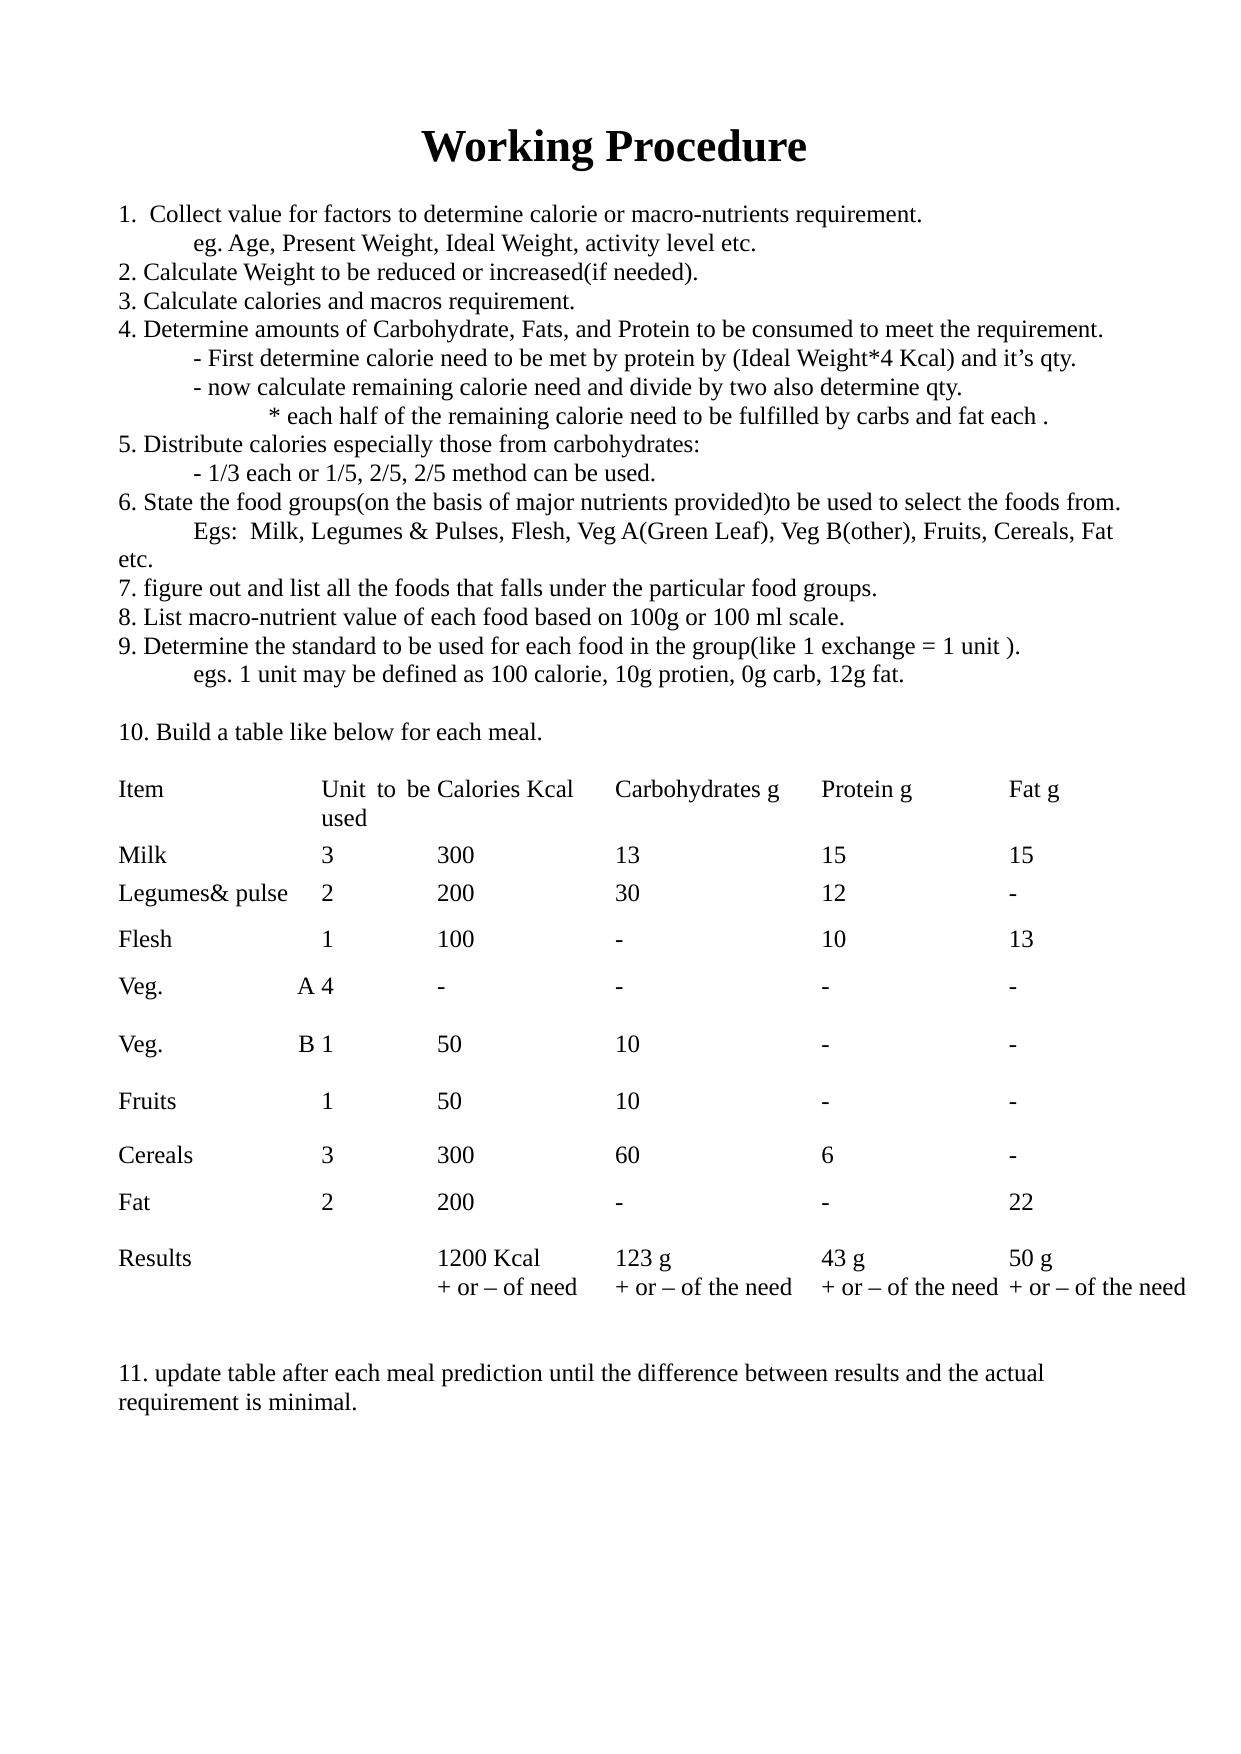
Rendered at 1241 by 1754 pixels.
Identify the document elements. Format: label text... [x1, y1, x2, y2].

table_cell 123 g + or – of the need [612, 1243, 818, 1301]
table_cell Legumes& pulse [115, 878, 318, 924]
text 3. Calculate calories and macros requirement. [118, 286, 1122, 314]
table_cell - [1006, 1140, 1202, 1187]
text 6. State the food groups(on the basis of major nutrients provided)to be used to select the foods from. [118, 487, 1122, 516]
table_cell Milk [115, 840, 318, 878]
table_cell - [612, 1187, 818, 1243]
table_cell Results [115, 1243, 318, 1301]
table_cell 12 [818, 878, 1006, 924]
table_cell 300 [434, 840, 612, 878]
text 9. Determine the standard to be used for each food in the group(like 1 exchange = 1 unit ). [118, 631, 1122, 659]
text eg. Age, Present Weight, Ideal Weight, activity level etc. [118, 228, 1122, 257]
table_cell - [818, 1029, 1006, 1086]
table_cell 4 [318, 971, 434, 1029]
table_cell 1 [318, 1086, 434, 1140]
text 5. Distribute calories especially those from carbohydrates: [118, 429, 1122, 458]
table_cell 3 [318, 840, 434, 878]
text 4. Determine amounts of Carbohydrate, Fats, and Protein to be consumed to meet the requirement. [118, 314, 1122, 343]
table_header Protein g [818, 775, 1006, 840]
table_cell 1 [318, 925, 434, 971]
table_cell 13 [1006, 925, 1202, 971]
table_cell 60 [612, 1140, 818, 1187]
table_cell 15 [1006, 840, 1202, 878]
table_cell Veg. B [115, 1029, 318, 1086]
table_cell Veg. A [115, 971, 318, 1029]
table_cell - [612, 925, 818, 971]
table_cell 10 [612, 1029, 818, 1086]
text 8. List macro-nutrient value of each food based on 100g or 100 ml scale. [118, 602, 1122, 631]
text 7. figure out and list all the foods that falls under the particular food groups. [118, 573, 1122, 602]
table_header Calories Kcal [434, 775, 612, 840]
table_header Carbohydrates g [612, 775, 818, 840]
text - First determine calorie need to be met by protein by (Ideal Weight*4 Kcal) and it’s qty. [118, 343, 1122, 372]
text Egs: Milk, Legumes & Pulses, Flesh, Veg A(Green Leaf), Veg B(other), Fruits, Cereals, Fat etc. [118, 516, 1122, 573]
table_cell 15 [818, 840, 1006, 878]
text egs. 1 unit may be defined as 100 calorie, 10g protien, 0g carb, 12g fat. [118, 659, 1122, 688]
table_cell - [1006, 878, 1202, 924]
table_cell 300 [434, 1140, 612, 1187]
table_cell 10 [818, 925, 1006, 971]
table_cell - [1006, 971, 1202, 1029]
table_cell Cereals [115, 1140, 318, 1187]
table_cell 10 [612, 1086, 818, 1140]
table_header Fat g [1006, 775, 1202, 840]
table_cell - [1006, 1029, 1202, 1086]
table_cell 50 g + or – of the need [1006, 1243, 1202, 1301]
text 2. Calculate Weight to be reduced or increased(if needed). [118, 257, 1122, 286]
table_header Unit to be used [318, 775, 434, 840]
table_header Item [115, 775, 318, 840]
table_cell 6 [818, 1140, 1006, 1187]
table_cell 3 [318, 1140, 434, 1187]
table_cell 1200 Kcal + or – of need [434, 1243, 612, 1301]
table_cell - [612, 971, 818, 1029]
table_cell - [818, 1187, 1006, 1243]
text 1. Collect value for factors to determine calorie or macro-nutrients requirement. [118, 199, 1122, 228]
table_cell 1 [318, 1029, 434, 1086]
table_cell 200 [434, 878, 612, 924]
text Working Procedure [118, 118, 1122, 171]
text 10. Build a table like below for each meal. [118, 717, 1122, 746]
table_cell 13 [612, 840, 818, 878]
table_cell 43 g + or – of the need [818, 1243, 1006, 1301]
table_cell 50 [434, 1086, 612, 1140]
table_cell - [434, 971, 612, 1029]
table_cell Fat [115, 1187, 318, 1243]
table_cell Flesh [115, 925, 318, 971]
table_cell 2 [318, 1187, 434, 1243]
table_cell 22 [1006, 1187, 1202, 1243]
text - 1/3 each or 1/5, 2/5, 2/5 method can be used. [118, 458, 1122, 487]
table_cell - [818, 1086, 1006, 1140]
table_cell [318, 1243, 434, 1301]
table_cell - [1006, 1086, 1202, 1140]
table_cell 2 [318, 878, 434, 924]
table_cell 100 [434, 925, 612, 971]
table_cell 200 [434, 1187, 612, 1243]
text 11. update table after each meal prediction until the difference between results and the actual requirement is minimal. [118, 1358, 1122, 1416]
table_cell 50 [434, 1029, 612, 1086]
table_cell Fruits [115, 1086, 318, 1140]
text - now calculate remaining calorie need and divide by two also determine qty. [118, 372, 1122, 401]
text * each half of the remaining calorie need to be fulfilled by carbs and fat each . [118, 401, 1122, 429]
table_cell - [818, 971, 1006, 1029]
table_cell 30 [612, 878, 818, 924]
